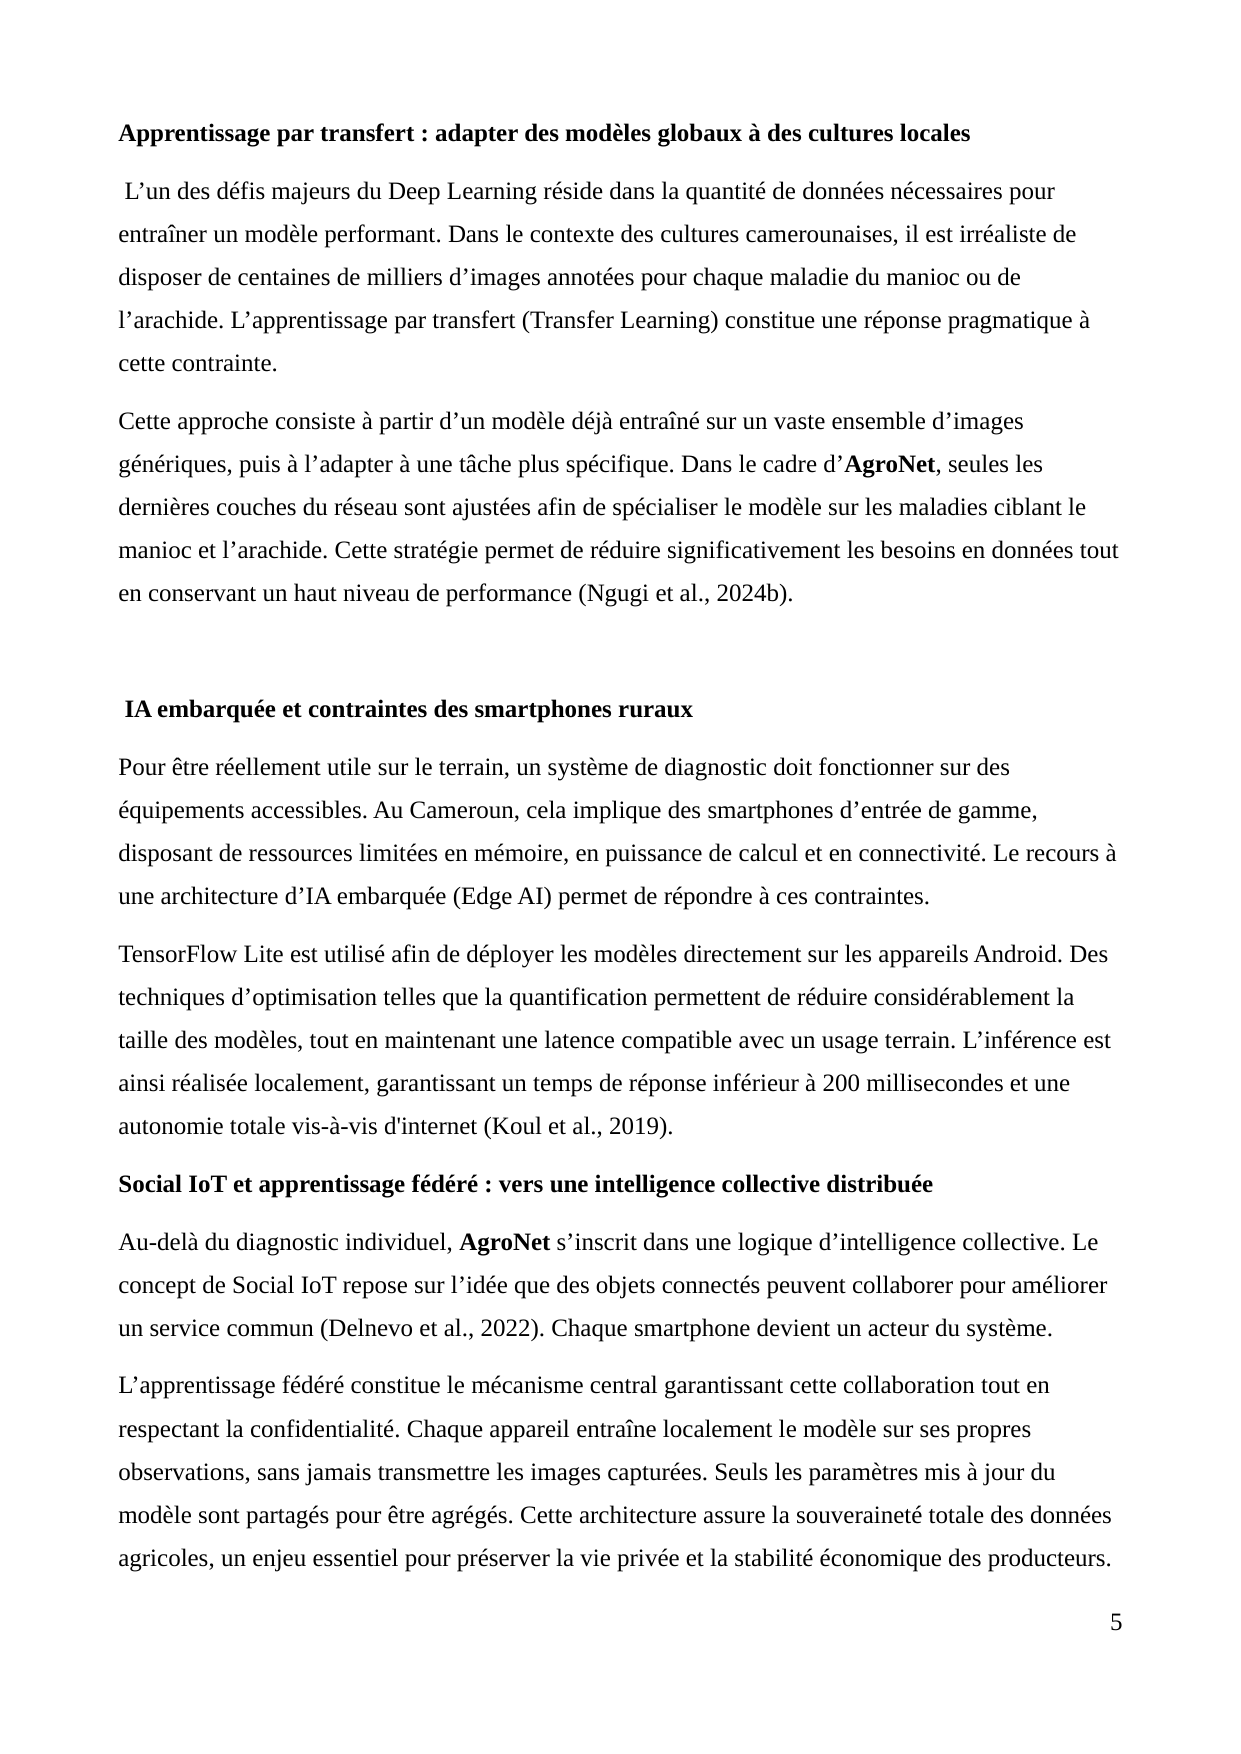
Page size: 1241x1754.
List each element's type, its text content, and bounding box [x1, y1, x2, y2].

text Social IoT et apprentissage fédéré : vers une intelligence collective distribuée [118, 1169, 1122, 1198]
text L’apprentissage fédéré constitue le mécanisme central garantissant cette collaboration tout en respectant la confidentialité. Chaque appareil entraîne localement le modèle sur ses propres observations, sans jamais transmettre les images capturées. Seuls les paramètres mis à jour du modèle sont partagés pour être agrégés. Cette architecture assure la souveraineté totale des données agricoles, un enjeu essentiel pour préserver la vie privée et la stabilité économique des producteurs. [118, 1371, 1122, 1572]
text Cette approche consiste à partir d’un modèle déjà entraîné sur un vaste ensemble d’images génériques, puis à l’adapter à une tâche plus spécifique. Dans le cadre d’AgroNet, seules les dernières couches du réseau sont ajustées afin de spécialiser le modèle sur les maladies ciblant le manioc et l’arachide. Cette stratégie permet de réduire significativement les besoins en données tout en conservant un haut niveau de performance (Ngugi et al., 2024b). [118, 406, 1122, 607]
text TensorFlow Lite est utilisé afin de déployer les modèles directement sur les appareils Android. Des techniques d’optimisation telles que la quantification permettent de réduire considérablement la taille des modèles, tout en maintenant une latence compatible avec un usage terrain. L’inférence est ainsi réalisée localement, garantissant un temps de réponse inférieur à 200 millisecondes et une autonomie totale vis-à-vis d'internet (Koul et al., 2019). [118, 939, 1122, 1140]
text IA embarquée et contraintes des smartphones ruraux [118, 694, 1122, 723]
text Au-delà du diagnostic individuel, AgroNet s’inscrit dans une logique d’intelligence collective. Le concept de Social IoT repose sur l’idée que des objets connectés peuvent collaborer pour améliorer un service commun (Delnevo et al., 2022). Chaque smartphone devient un acteur du système. [118, 1227, 1122, 1342]
text Apprentissage par transfert : adapter des modèles globaux à des cultures locales [118, 118, 1122, 147]
text L’un des défis majeurs du Deep Learning réside dans la quantité de données nécessaires pour entraîner un modèle performant. Dans le contexte des cultures camerounaises, il est irréaliste de disposer de centaines de milliers d’images annotées pour chaque maladie du manioc ou de l’arachide. L’apprentissage par transfert (Transfer Learning) constitue une réponse pragmatique à cette contrainte. [118, 176, 1122, 377]
text Pour être réellement utile sur le terrain, un système de diagnostic doit fonctionner sur des équipements accessibles. Au Cameroun, cela implique des smartphones d’entrée de gamme, disposant de ressources limitées en mémoire, en puissance de calcul et en connectivité. Le recours à une architecture d’IA embarquée (Edge AI) permet de répondre à ces contraintes. [118, 752, 1122, 910]
